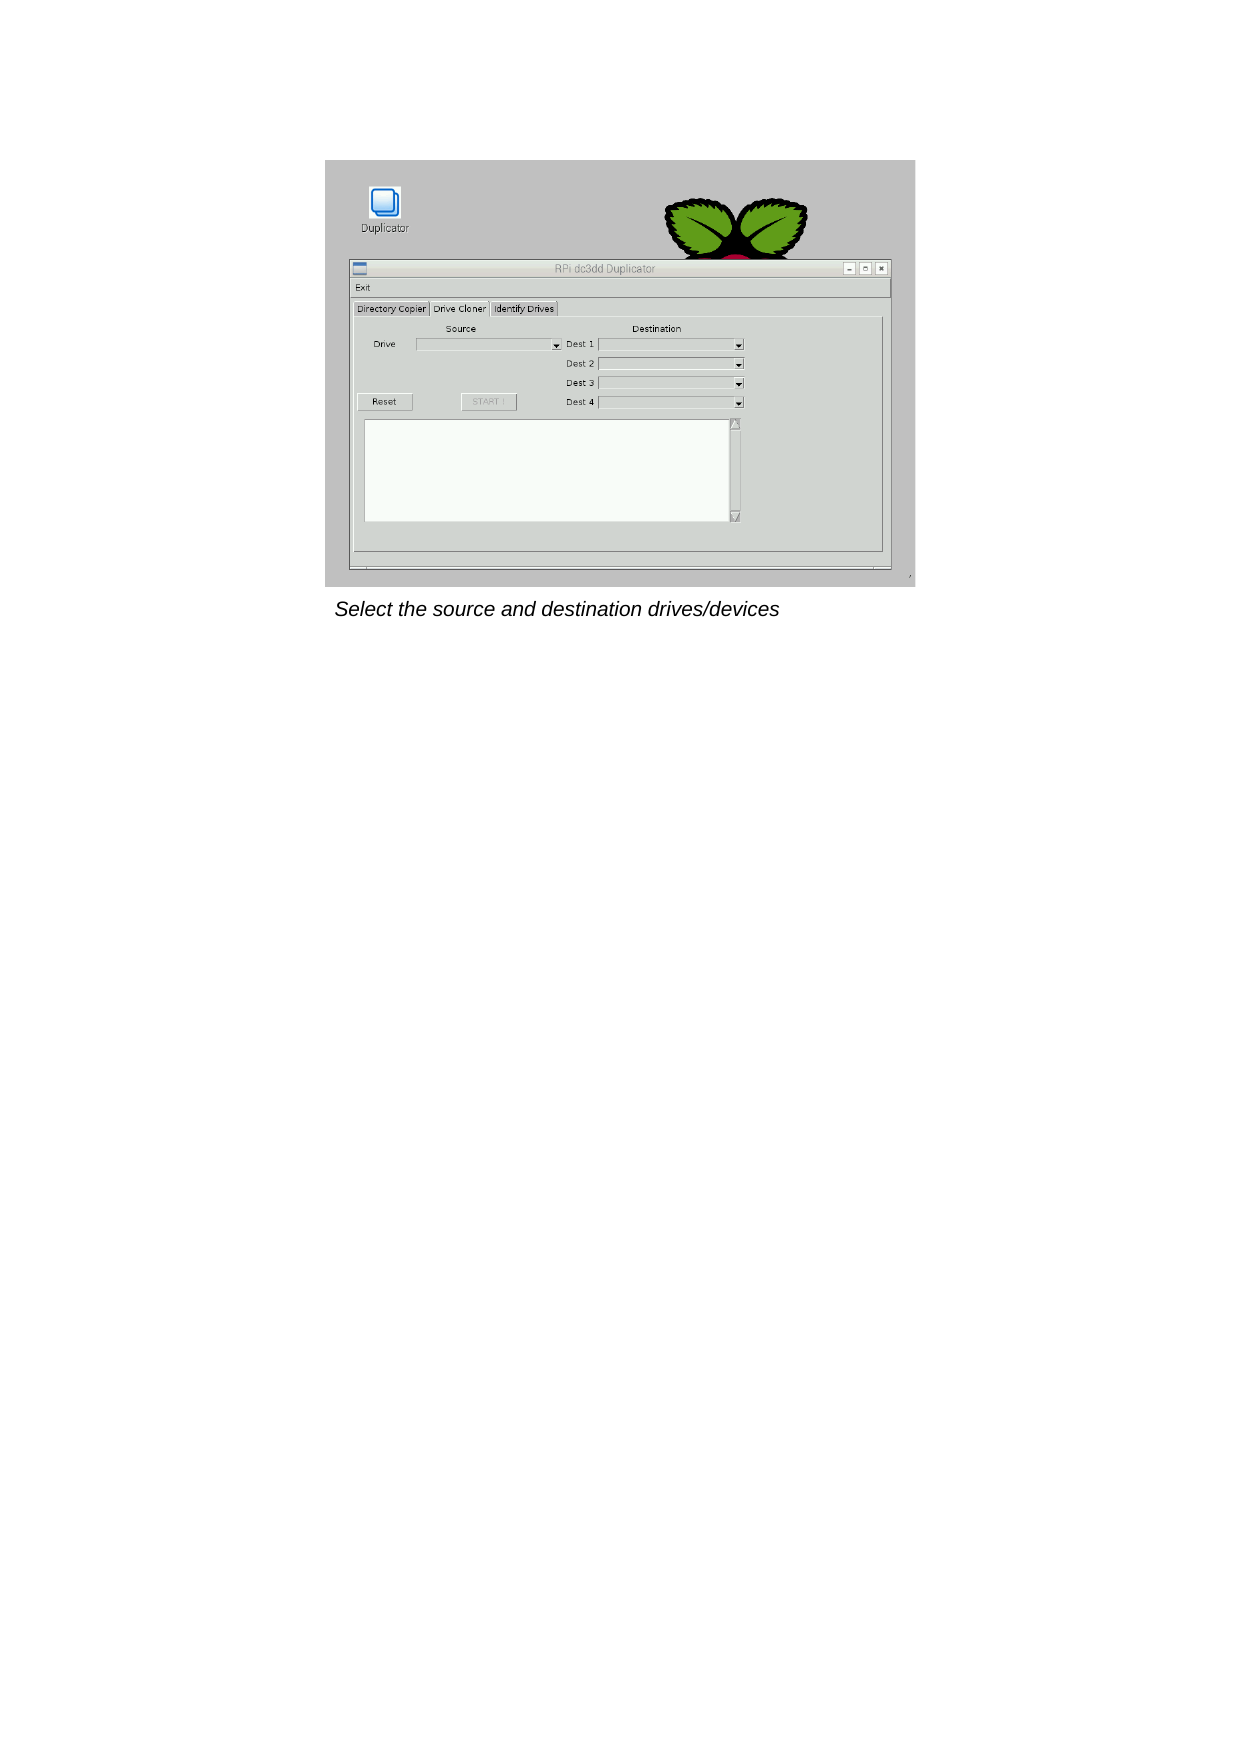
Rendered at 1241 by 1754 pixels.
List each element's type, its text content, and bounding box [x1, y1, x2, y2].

text Select the source and destination drives/devices [334, 587, 906, 621]
picture [325, 160, 916, 587]
